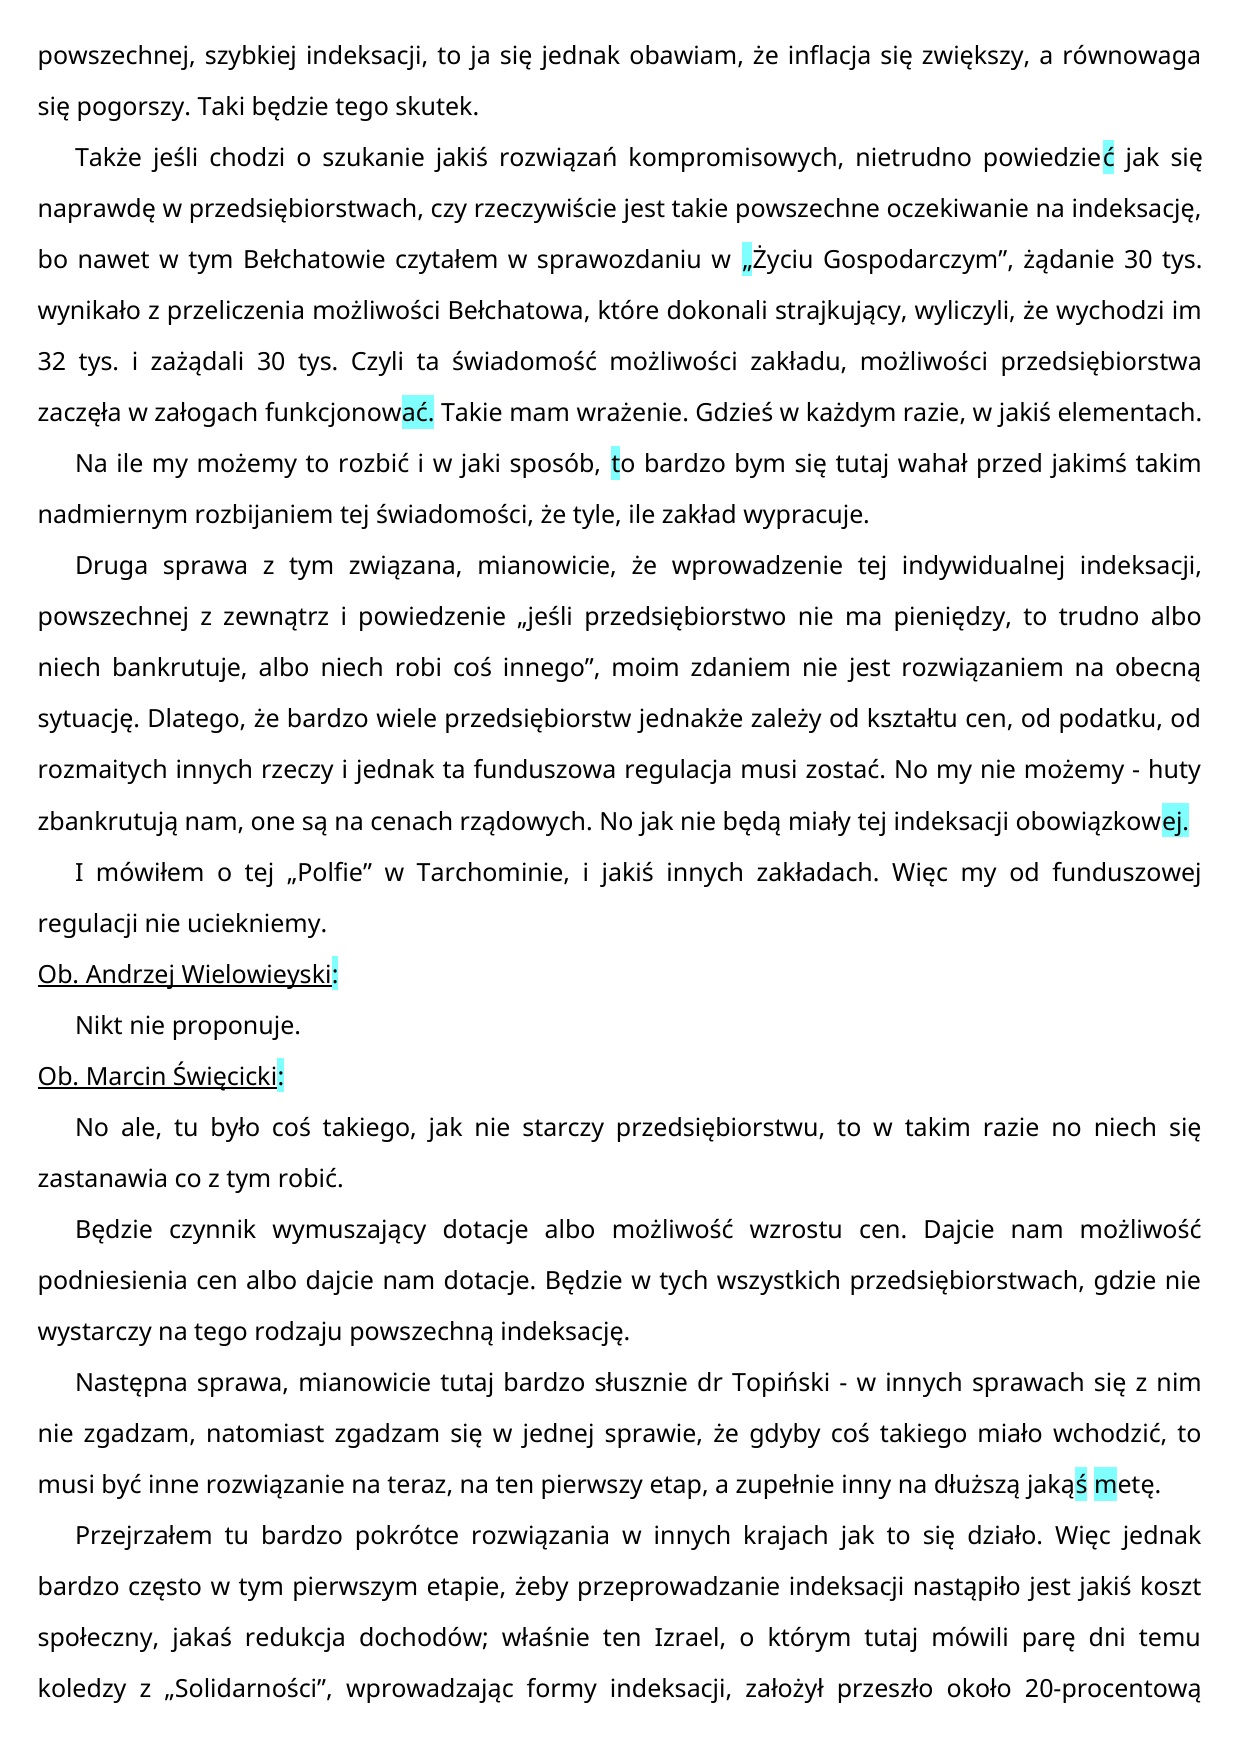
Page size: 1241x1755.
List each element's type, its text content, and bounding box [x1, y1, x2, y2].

text No ale, tu było coś takiego, jak nie starczy przedsiębiorstwu, to w takim razie no niech się zastanawia co z tym robić. [37, 1109, 1203, 1194]
text powszechnej, szybkiej indeksacji, to ja się jednak obawiam, że inflacja się zwiększy, a równowaga się pogorszy. Taki będzie tego skutek. [37, 37, 1203, 123]
text Przejrzałem tu bardzo pokrótce rozwiązania w innych krajach jak to się działo. Więc jednak bardzo często w tym pierwszym etapie, żeby przeprowadzanie indeksacji nastąpiło jest jakiś koszt społeczny, jakaś redukcja dochodów; właśnie ten Izrael, o którym tutaj mówili parę dni temu koledzy z „Solidarności”, wprowadzając formy indeksacji, założył przeszło około 20-procentową [37, 1518, 1203, 1705]
text Ob. Andrzej Wielowieyski: [37, 956, 1203, 990]
text Następna sprawa, mianowicie tutaj bardzo słusznie dr Topiński - w innych sprawach się z nim nie zgadzam, natomiast zgadzam się w jednej sprawie, że gdyby coś takiego miało wchodzić, to musi być inne rozwiązanie na teraz, na ten pierwszy etap, a zupełnie inny na dłuższą jakąś metę. [37, 1364, 1203, 1501]
text I mówiłem o tej „Polfie” w Tarchominie, i jakiś innych zakładach. Więc my od funduszowej regulacji nie uciekniemy. [37, 854, 1203, 939]
text Druga sprawa z tym związana, mianowicie, że wprowadzenie tej indywidualnej indeksacji, powszechnej z zewnątrz i powiedzenie „jeśli przedsiębiorstwo nie ma pieniędzy, to trudno albo niech bankrutuje, albo niech robi coś innego”, moim zdaniem nie jest rozwiązaniem na obecną sytuację. Dlatego, że bardzo wiele przedsiębiorstw jednakże zależy od kształtu cen, od podatku, od rozmaitych innych rzeczy i jednak ta funduszowa regulacja musi zostać. No my nie możemy - huty zbankrutują nam, one są na cenach rządowych. No jak nie będą miały tej indeksacji obowiązkowej. [37, 548, 1203, 837]
text Będzie czynnik wymuszający dotacje albo możliwość wzrostu cen. Dajcie nam możliwość podniesienia cen albo dajcie nam dotacje. Będzie w tych wszystkich przedsiębiorstwach, gdzie nie wystarczy na tego rodzaju powszechną indeksację. [37, 1211, 1203, 1348]
text Na ile my możemy to rozbić i w jaki sposób, to bardzo bym się tutaj wahał przed jakimś takim nadmiernym rozbijaniem tej świadomości, że tyle, ile zakład wypracuje. [37, 446, 1203, 531]
text Nikt nie proponuje. [37, 1007, 1203, 1041]
text Także jeśli chodzi o szukanie jakiś rozwiązań kompromisowych, nietrudno powiedzieć jak się naprawdę w przedsiębiorstwach, czy rzeczywiście jest takie powszechne oczekiwanie na indeksację, bo nawet w tym Bełchatowie czytałem w sprawozdaniu w „Życiu Gospodarczym”, żądanie 30 tys. wynikało z przeliczenia możliwości Bełchatowa, które dokonali strajkujący, wyliczyli, że wychodzi im 32 tys. i zażądali 30 tys. Czyli ta świadomość możliwości zakładu, możliwości przedsiębiorstwa zaczęła w załogach funkcjonować. Takie mam wrażenie. Gdzieś w każdym razie, w jakiś elementach. [37, 139, 1203, 429]
text Ob. Marcin Święcicki: [37, 1058, 1203, 1092]
